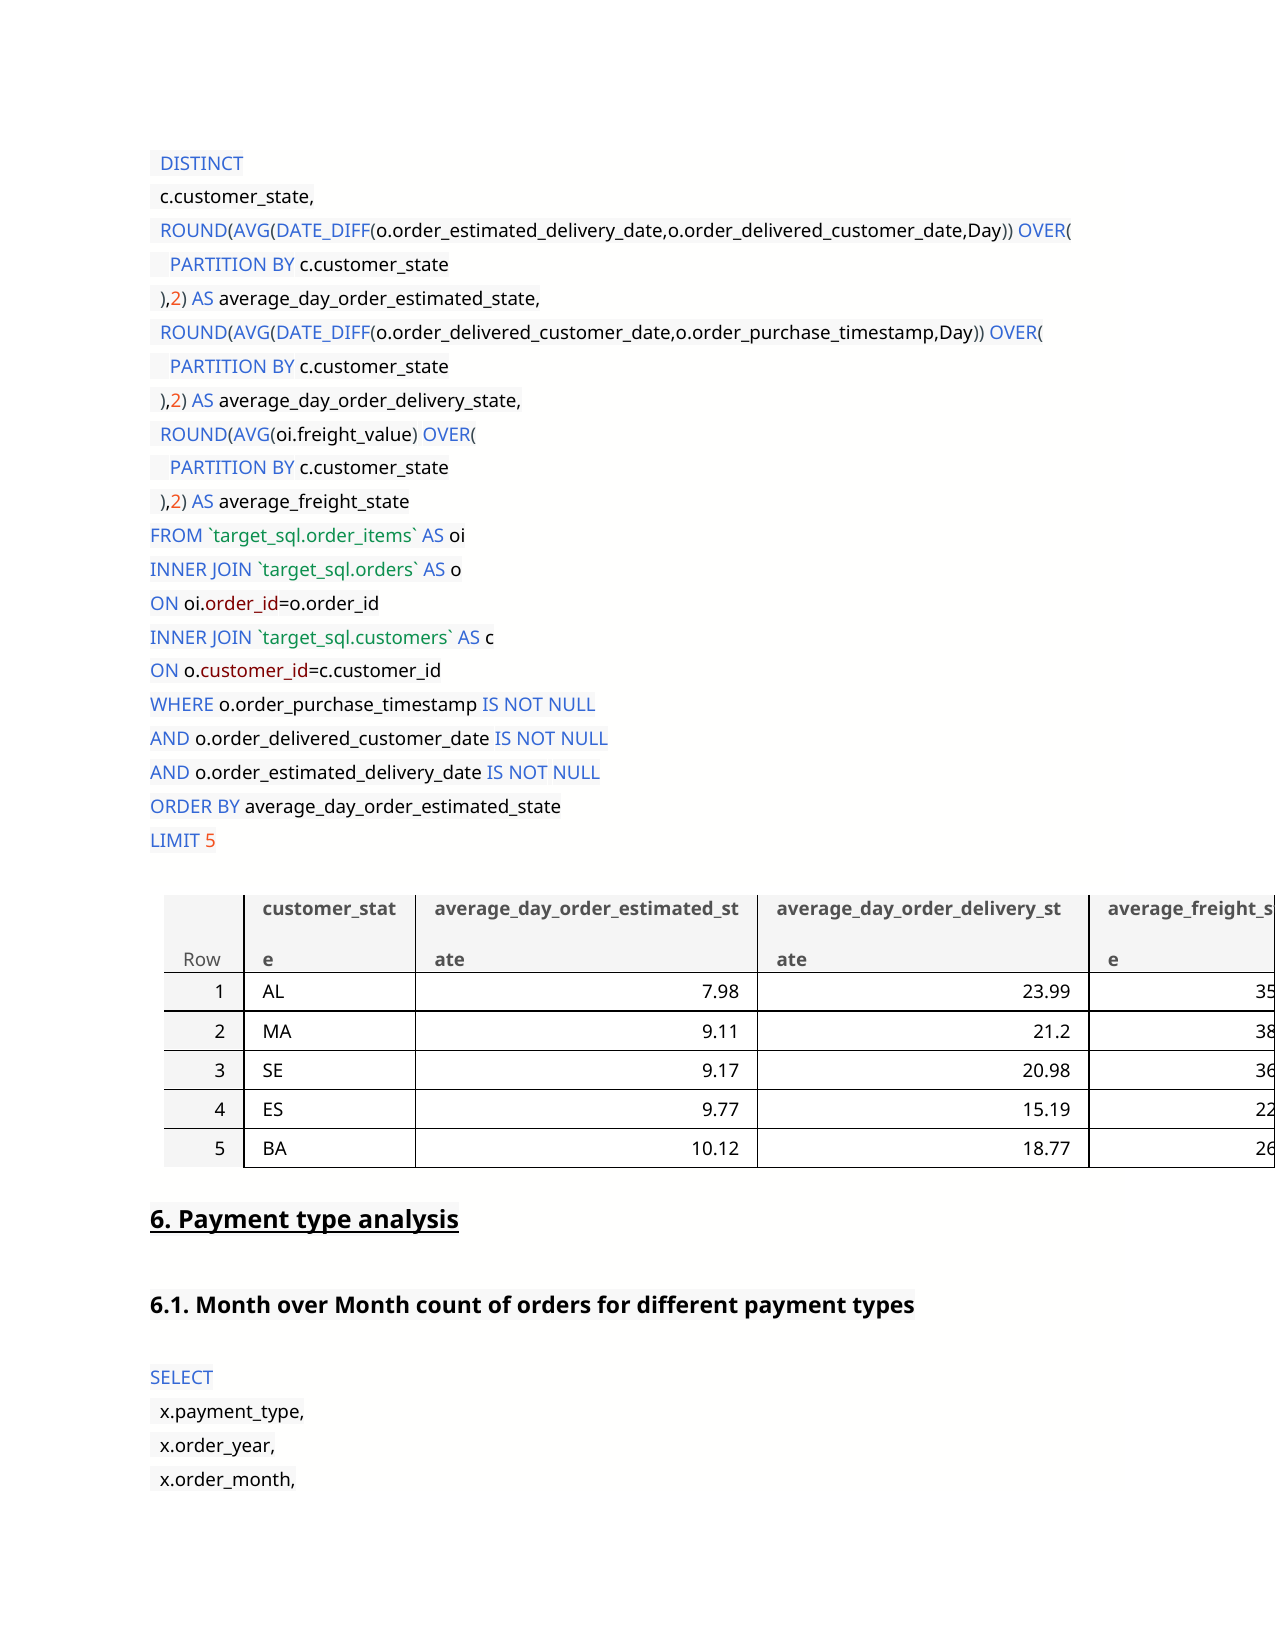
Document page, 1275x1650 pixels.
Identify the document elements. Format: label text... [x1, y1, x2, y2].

table_cell 21.2 [758, 1012, 1088, 1049]
table_cell 18.77 [758, 1129, 1088, 1167]
table_cell 9.17 [416, 1051, 757, 1088]
table_cell BA [245, 1129, 415, 1167]
text AND o.order_delivered_customer_date IS NOT NULL [150, 726, 1125, 751]
text x.payment_type, [150, 1398, 1125, 1424]
text 6. Payment type analysis [150, 1202, 1125, 1236]
text SELECT [150, 1364, 1125, 1390]
text WHERE o.order_purchase_timestamp IS NOT NULL [150, 692, 1125, 717]
text ROUND(AVG(DATE_DIFF(o.order_estimated_delivery_date,o.order_delivered_customer_date,Day)) OVER( [150, 218, 1125, 243]
text ROUND(AVG(oi.freight_value) OVER( [150, 421, 1125, 446]
table_header customer_state [245, 895, 415, 971]
table_cell 1 [164, 973, 243, 1010]
table_cell 38.49 [1090, 1012, 1274, 1049]
table_header average_day_order_delivery_state [758, 895, 1088, 971]
table_cell 9.11 [416, 1012, 757, 1049]
text FROM `target_sql.order_items` AS oi [150, 522, 1125, 548]
text ON oi.order_id=o.order_id [150, 590, 1125, 616]
table_cell 36.57 [1090, 1051, 1274, 1088]
table_cell 2 [164, 1012, 243, 1049]
text c.customer_state, [150, 184, 1125, 209]
text PARTITION BY c.customer_state [150, 455, 1125, 480]
table_cell SE [245, 1051, 415, 1088]
text x.order_month, [150, 1466, 1125, 1491]
table_header average_day_order_estimated_state [416, 895, 757, 971]
table_cell 5 [164, 1129, 243, 1167]
text PARTITION BY c.customer_state [150, 353, 1125, 379]
text 6.1. Month over Month count of orders for different payment types [150, 1289, 1125, 1320]
text INNER JOIN `target_sql.customers` AS c [150, 624, 1125, 649]
text ORDER BY average_day_order_estimated_state [150, 793, 1125, 819]
table_cell 10.12 [416, 1129, 757, 1167]
table_cell 9.77 [416, 1090, 757, 1128]
text ),2) AS average_day_order_estimated_state, [150, 285, 1125, 311]
text DISTINCT [150, 150, 1125, 176]
text ON o.customer_id=c.customer_id [150, 658, 1125, 683]
text INNER JOIN `target_sql.orders` AS o [150, 556, 1125, 582]
text PARTITION BY c.customer_state [150, 252, 1125, 277]
table_cell 3 [164, 1051, 243, 1088]
table_header Row [164, 895, 243, 971]
table_cell 7.98 [416, 973, 757, 1010]
table_cell 26.49 [1090, 1129, 1274, 1167]
table_cell 4 [164, 1090, 243, 1128]
table_cell ES [245, 1090, 415, 1128]
table_cell 23.99 [758, 973, 1088, 1010]
table_cell 15.19 [758, 1090, 1088, 1128]
table_cell 35.87 [1090, 973, 1274, 1010]
text AND o.order_estimated_delivery_date IS NOT NULL [150, 759, 1125, 785]
text ),2) AS average_freight_state [150, 488, 1125, 514]
table_cell MA [245, 1012, 415, 1049]
text ROUND(AVG(DATE_DIFF(o.order_delivered_customer_date,o.order_purchase_timestamp,Day)) OVER( [150, 319, 1125, 345]
table_header average_freight_state [1090, 895, 1274, 971]
table_cell 22.03 [1090, 1090, 1274, 1128]
text LIMIT 5 [150, 827, 1125, 853]
text ),2) AS average_day_order_delivery_state, [150, 387, 1125, 412]
text x.order_year, [150, 1432, 1125, 1457]
table_cell AL [245, 973, 415, 1010]
table_cell 20.98 [758, 1051, 1088, 1088]
